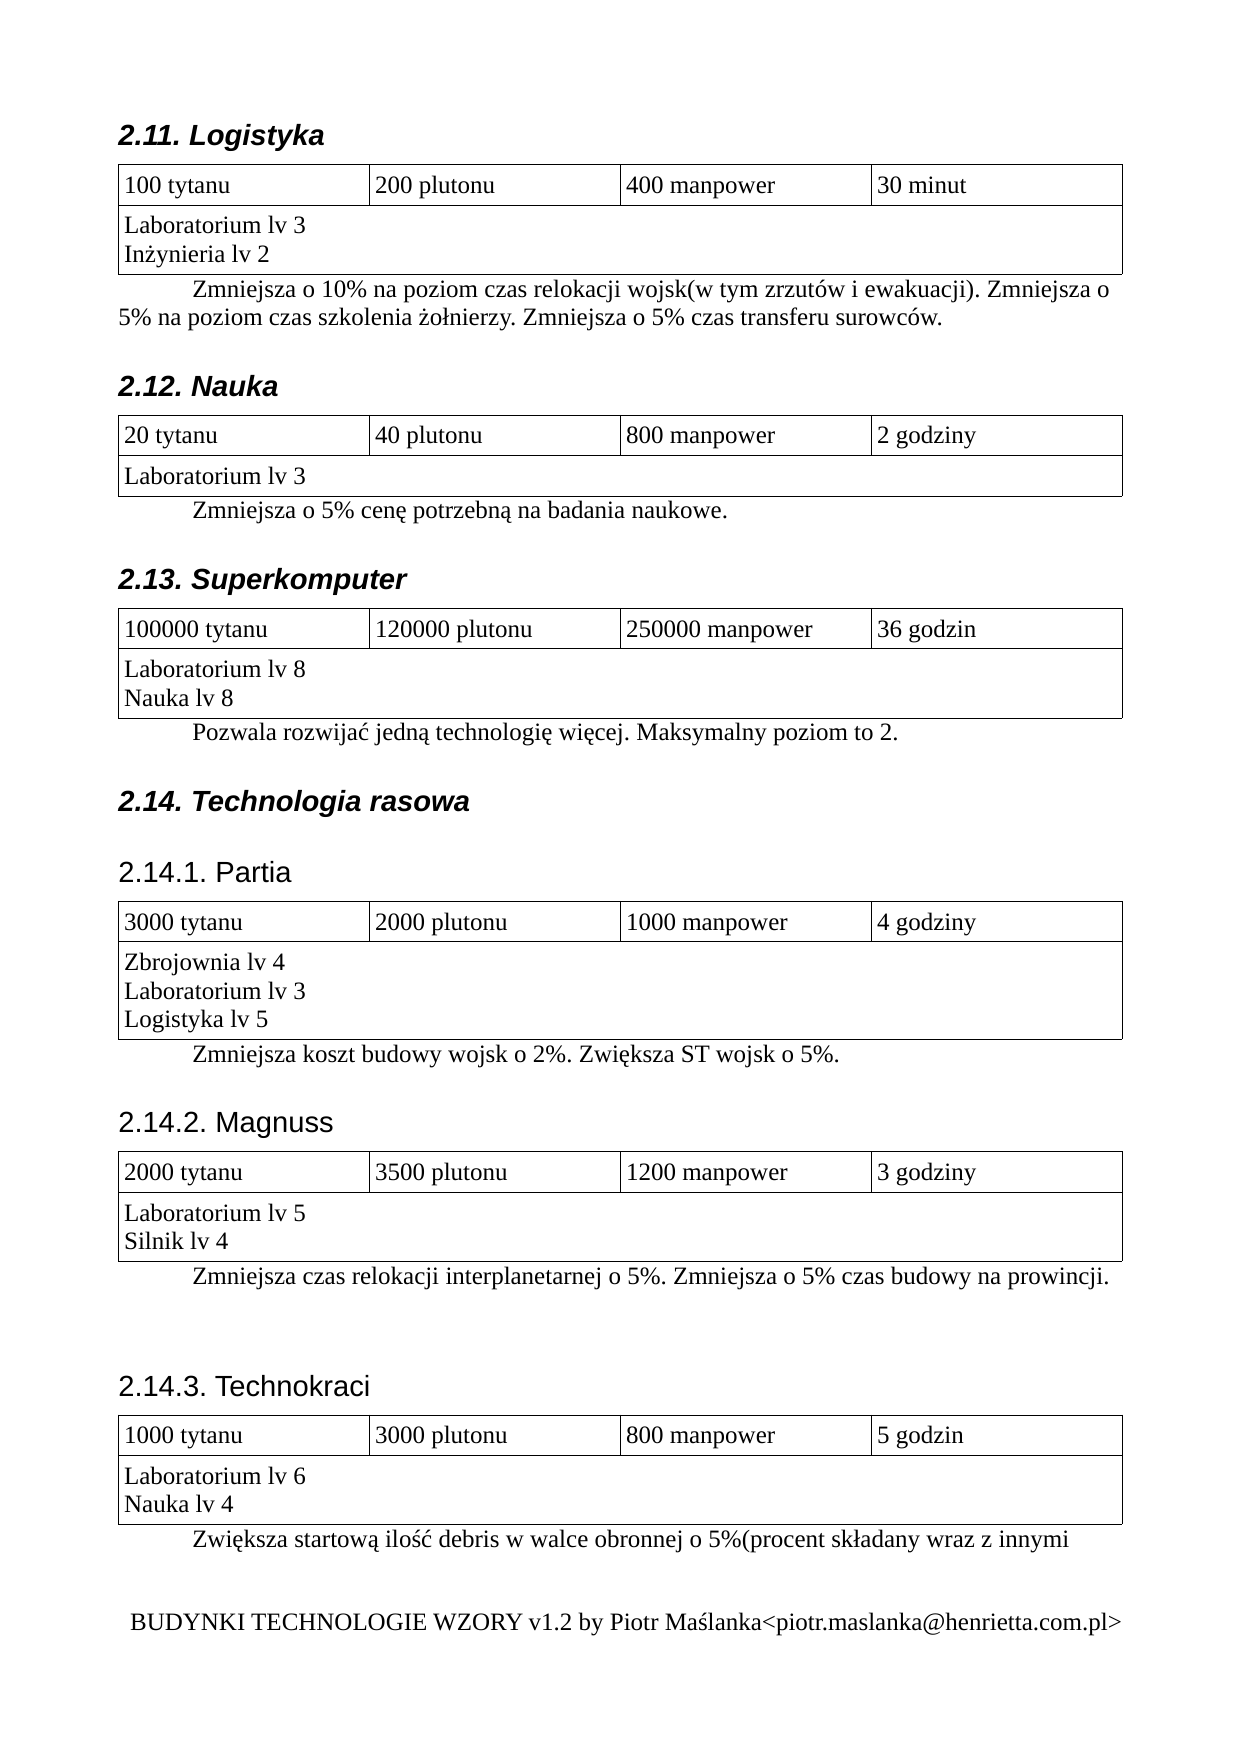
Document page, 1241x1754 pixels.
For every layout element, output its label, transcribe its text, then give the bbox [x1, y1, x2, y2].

table_header 40 plutonu [370, 416, 620, 455]
table_header 3000 plutonu [370, 1416, 620, 1455]
text Pozwala rozwijać jedną technologię więcej. Maksymalny poziom to 2. [118, 719, 1122, 746]
table_header 100 tytanu [119, 165, 369, 204]
table_header Laboratorium lv 3 Inżynieria lv 2 [119, 206, 1122, 274]
text Zmniejsza o 10% na poziom czas relokacji wojsk(w tym zrzutów i ewakuacji). Zmniejsza o 5% na poziom czas szkolenia żołnierzy. Zmniejsza o 5% czas transferu surowców. [118, 275, 1122, 331]
table_header 800 manpower [621, 1416, 871, 1455]
subtitle 2.11. Logistyka [118, 118, 1122, 152]
text Zwiększa startową ilość debris w walce obronnej o 5%(procent składany wraz z innymi [118, 1525, 1122, 1553]
table_header 2 godziny [872, 416, 1122, 455]
table_header Laboratorium lv 8 Nauka lv 8 [119, 649, 1122, 717]
table_header 4 godziny [872, 902, 1122, 941]
table_header 250000 manpower [621, 609, 871, 648]
table_header 1200 manpower [621, 1152, 871, 1192]
table_header 200 plutonu [370, 165, 620, 204]
table_header 3 godziny [872, 1152, 1122, 1192]
table_header 1000 manpower [621, 902, 871, 941]
table_header 2000 tytanu [119, 1152, 369, 1192]
table_header 2000 plutonu [370, 902, 620, 941]
table_header 100000 tytanu [119, 609, 369, 648]
text Zmniejsza koszt budowy wojsk o 2%. Zwiększa ST wojsk o 5%. [118, 1040, 1122, 1068]
text Zmniejsza czas relokacji interplanetarnej o 5%. Zmniejsza o 5% czas budowy na prowincji. [118, 1262, 1122, 1290]
table_header 3500 plutonu [370, 1152, 620, 1192]
table_header 36 godzin [872, 609, 1122, 648]
table_header 120000 plutonu [370, 609, 620, 648]
subtitle 2.14.1. Partia [118, 855, 1122, 888]
subtitle 2.14.2. Magnuss [118, 1105, 1122, 1139]
table_header 1000 tytanu [119, 1416, 369, 1455]
table_header Laboratorium lv 5 Silnik lv 4 [119, 1193, 1122, 1261]
subtitle 2.14.3. Technokraci [118, 1368, 1122, 1402]
subtitle 2.12. Nauka [118, 369, 1122, 402]
subtitle 2.13. Superkomputer [118, 562, 1122, 595]
table_header 400 manpower [621, 165, 871, 204]
table_header Laboratorium lv 6 Nauka lv 4 [119, 1456, 1122, 1524]
table_header 3000 tytanu [119, 902, 369, 941]
subtitle 2.14. Technologia rasowa [118, 784, 1122, 817]
table_header 5 godzin [872, 1416, 1122, 1455]
text Zmniejsza o 5% cenę potrzebną na badania naukowe. [118, 497, 1122, 524]
table_header Laboratorium lv 3 [119, 456, 1122, 496]
table_header 800 manpower [621, 416, 871, 455]
table_header Zbrojownia lv 4 Laboratorium lv 3 Logistyka lv 5 [119, 942, 1122, 1039]
table_header 30 minut [872, 165, 1122, 204]
table_header 20 tytanu [119, 416, 369, 455]
